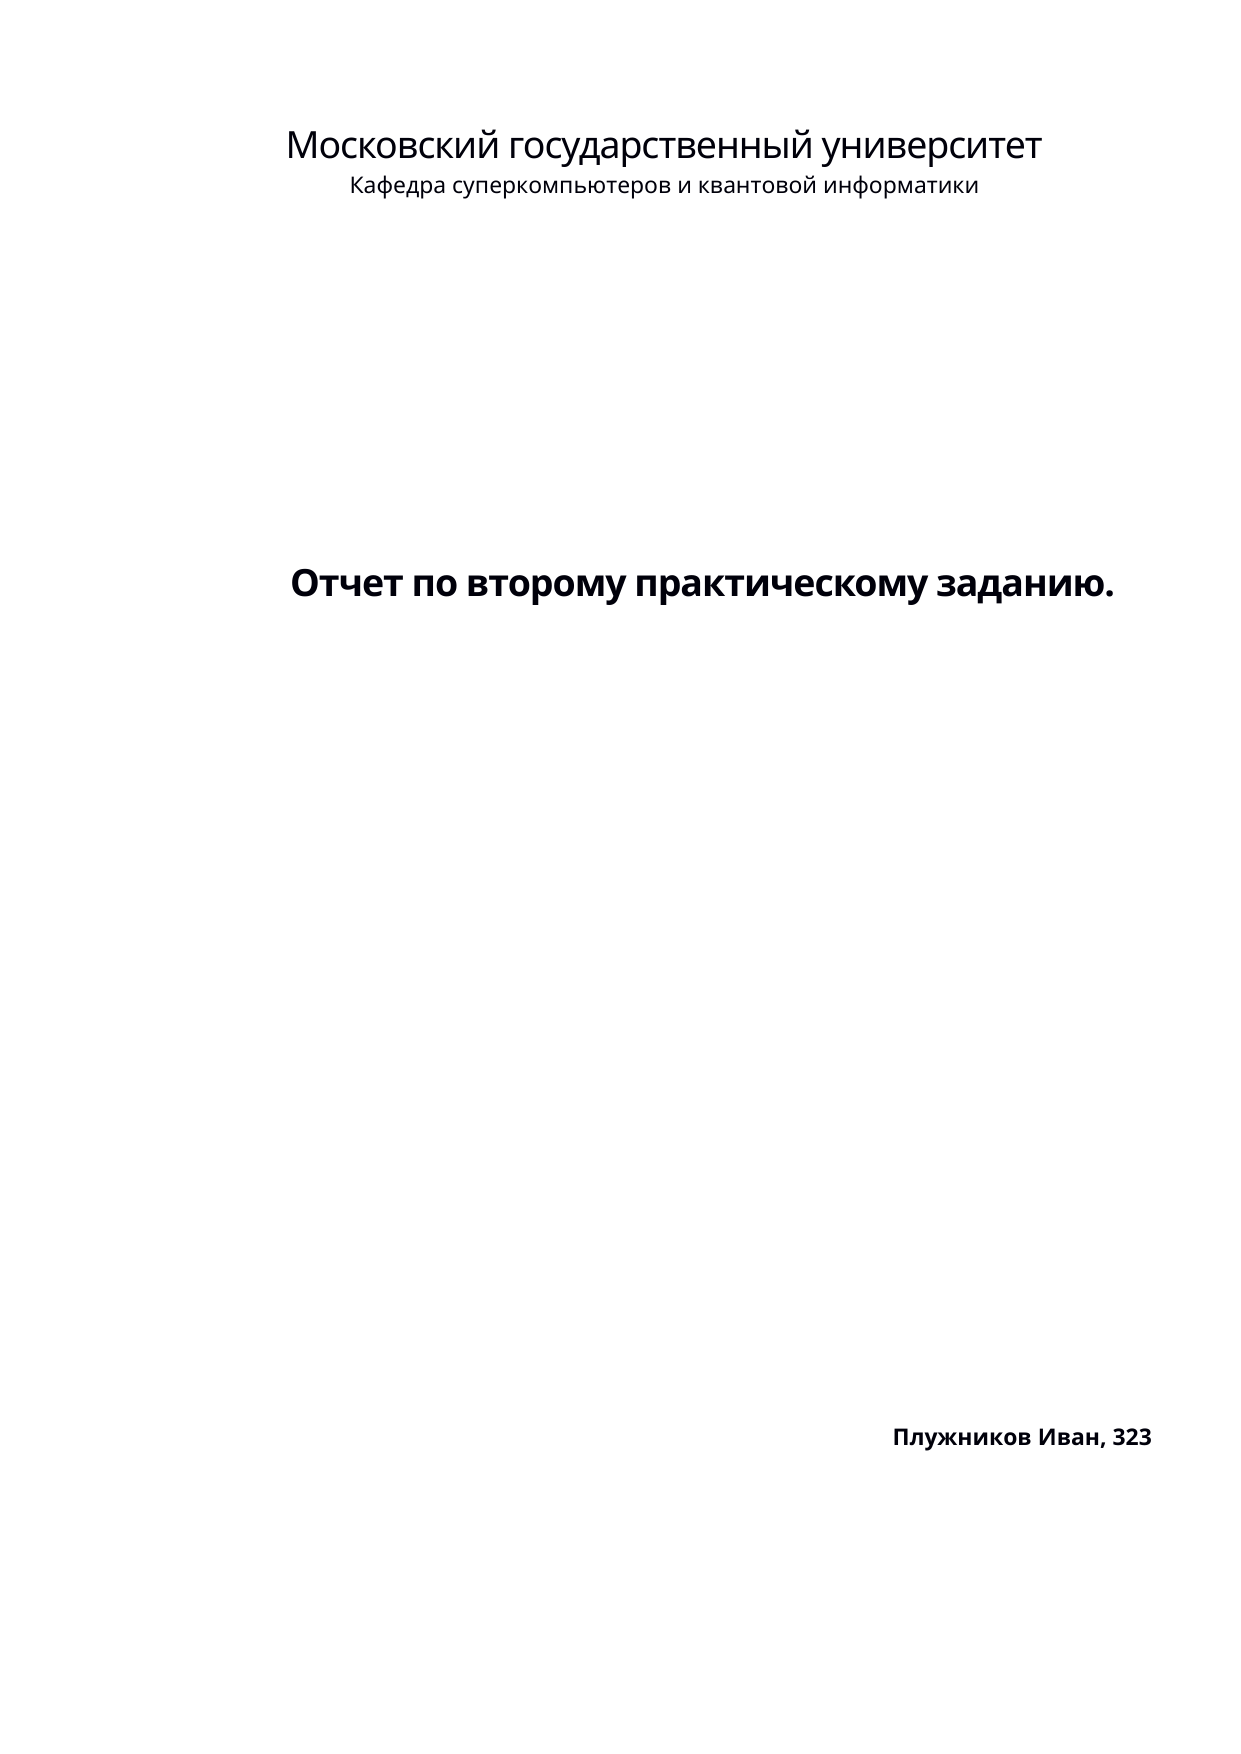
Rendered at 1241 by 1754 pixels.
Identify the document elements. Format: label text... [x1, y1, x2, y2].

title Отчет по второму практическому заданию. [254, 556, 1152, 607]
text Плужников Иван, 323 [177, 1421, 1152, 1452]
title Московский государственный университет [177, 118, 1152, 169]
text Кафедра суперкомпьютеров и квантовой информатики [177, 169, 1152, 200]
